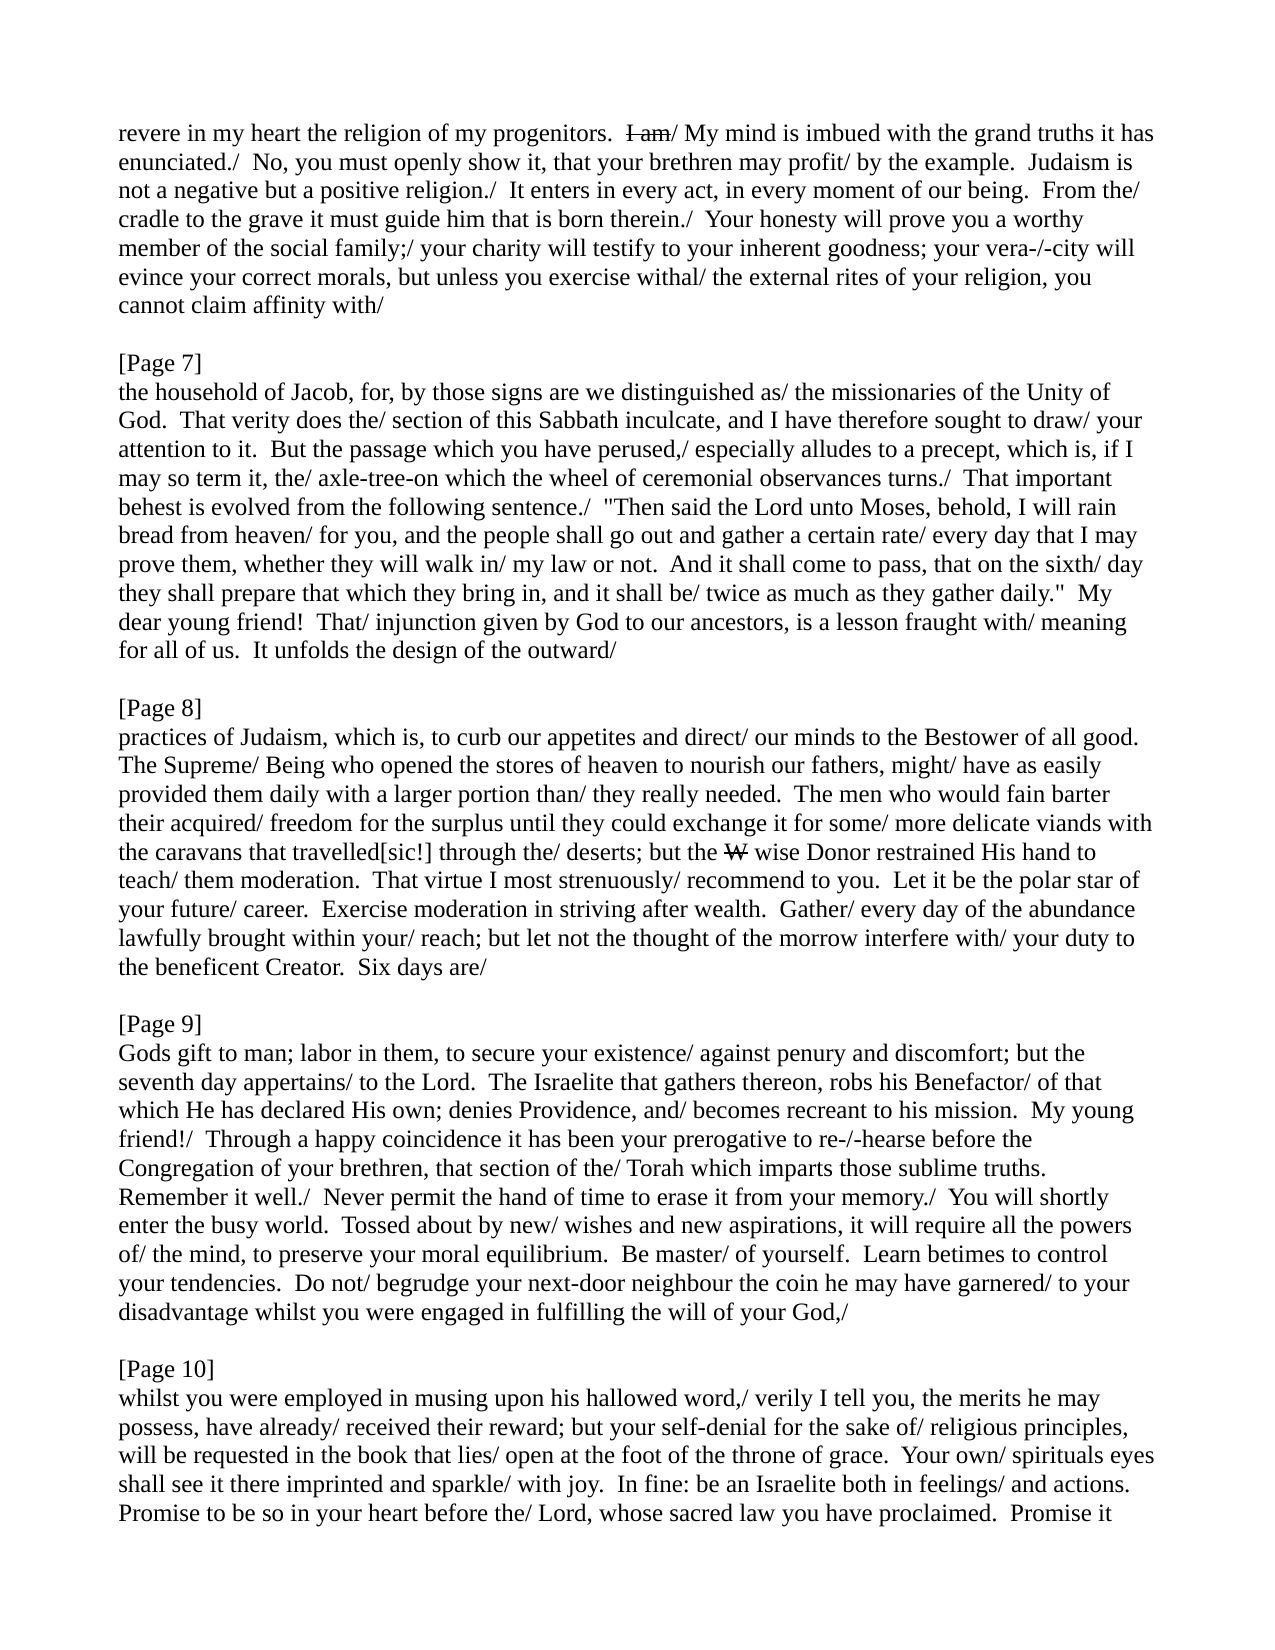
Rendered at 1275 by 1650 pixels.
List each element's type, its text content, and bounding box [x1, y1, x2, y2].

text [Page 10] [118, 1354, 1157, 1383]
text practices of Judaism, which is, to curb our appetites and direct/ our minds to the Bestower of all good. The Supreme/ Being who opened the stores of heaven to nourish our fathers, might/ have as easily provided them daily with a larger portion than/ they really needed. The men who would fain barter their acquired/ freedom for the surplus until they could exchange it for some/ more delicate viands with the caravans that travelled[sic!] through the/ deserts; but the W wise Donor restrained His hand to teach/ them moderation. That virtue I most strenuously/ recommend to you. Let it be the polar star of your future/ career. Exercise moderation in striving after wealth. Gather/ every day of the abundance lawfully brought within your/ reach; but let not the thought of the morrow interfere with/ your duty to the beneficent Creator. Six days are/ [118, 722, 1157, 981]
text revere in my heart the religion of my progenitors. I am/ My mind is imbued with the grand truths it has enunciated./ No, you must openly show it, that your brethren may profit/ by the example. Judaism is not a negative but a positive religion./ It enters in every act, in every moment of our being. From the/ cradle to the grave it must guide him that is born therein./ Your honesty will prove you a worthy member of the social family;/ your charity will testify to your inherent goodness; your vera-/-city will evince your correct morals, but unless you exercise withal/ the external rites of your religion, you cannot claim affinity with/ [118, 118, 1157, 319]
text [Page 7] [118, 348, 1157, 377]
text Gods gift to man; labor in them, to secure your existence/ against penury and discomfort; but the seventh day appertains/ to the Lord. The Israelite that gathers thereon, robs his Benefactor/ of that which He has declared His own; denies Providence, and/ becomes recreant to his mission. My young friend!/ Through a happy coincidence it has been your prerogative to re-/-hearse before the Congregation of your brethren, that section of the/ Torah which imparts those sublime truths. Remember it well./ Never permit the hand of time to erase it from your memory./ You will shortly enter the busy world. Tossed about by new/ wishes and new aspirations, it will require all the powers of/ the mind, to preserve your moral equilibrium. Be master/ of yourself. Learn betimes to control your tendencies. Do not/ begrudge your next-door neighbour the coin he may have garnered/ to your disadvantage whilst you were engaged in fulfilling the will of your God,/ [118, 1038, 1157, 1326]
text [Page 8] [118, 693, 1157, 722]
text whilst you were employed in musing upon his hallowed word,/ verily I tell you, the merits he may possess, have already/ received their reward; but your self-denial for the sake of/ religious principles, will be requested in the book that lies/ open at the foot of the throne of grace. Your own/ spirituals eyes shall see it there imprinted and sparkle/ with joy. In fine: be an Israelite both in feelings/ and actions. Promise to be so in your heart before the/ Lord, whose sacred law you have proclaimed. Promise it [118, 1383, 1157, 1527]
text [Page 9] [118, 1009, 1157, 1038]
text the household of Jacob, for, by those signs are we distinguished as/ the missionaries of the Unity of God. That verity does the/ section of this Sabbath inculcate, and I have therefore sought to draw/ your attention to it. But the passage which you have perused,/ especially alludes to a precept, which is, if I may so term it, the/ axle-tree-on which the wheel of ceremonial observances turns./ That important behest is evolved from the following sentence./ "Then said the Lord unto Moses, behold, I will rain bread from heaven/ for you, and the people shall go out and gather a certain rate/ every day that I may prove them, whether they will walk in/ my law or not. And it shall come to pass, that on the sixth/ day they shall prepare that which they bring in, and it shall be/ twice as much as they gather daily." My dear young friend! That/ injunction given by God to our ancestors, is a lesson fraught with/ meaning for all of us. It unfolds the design of the outward/ [118, 377, 1157, 664]
